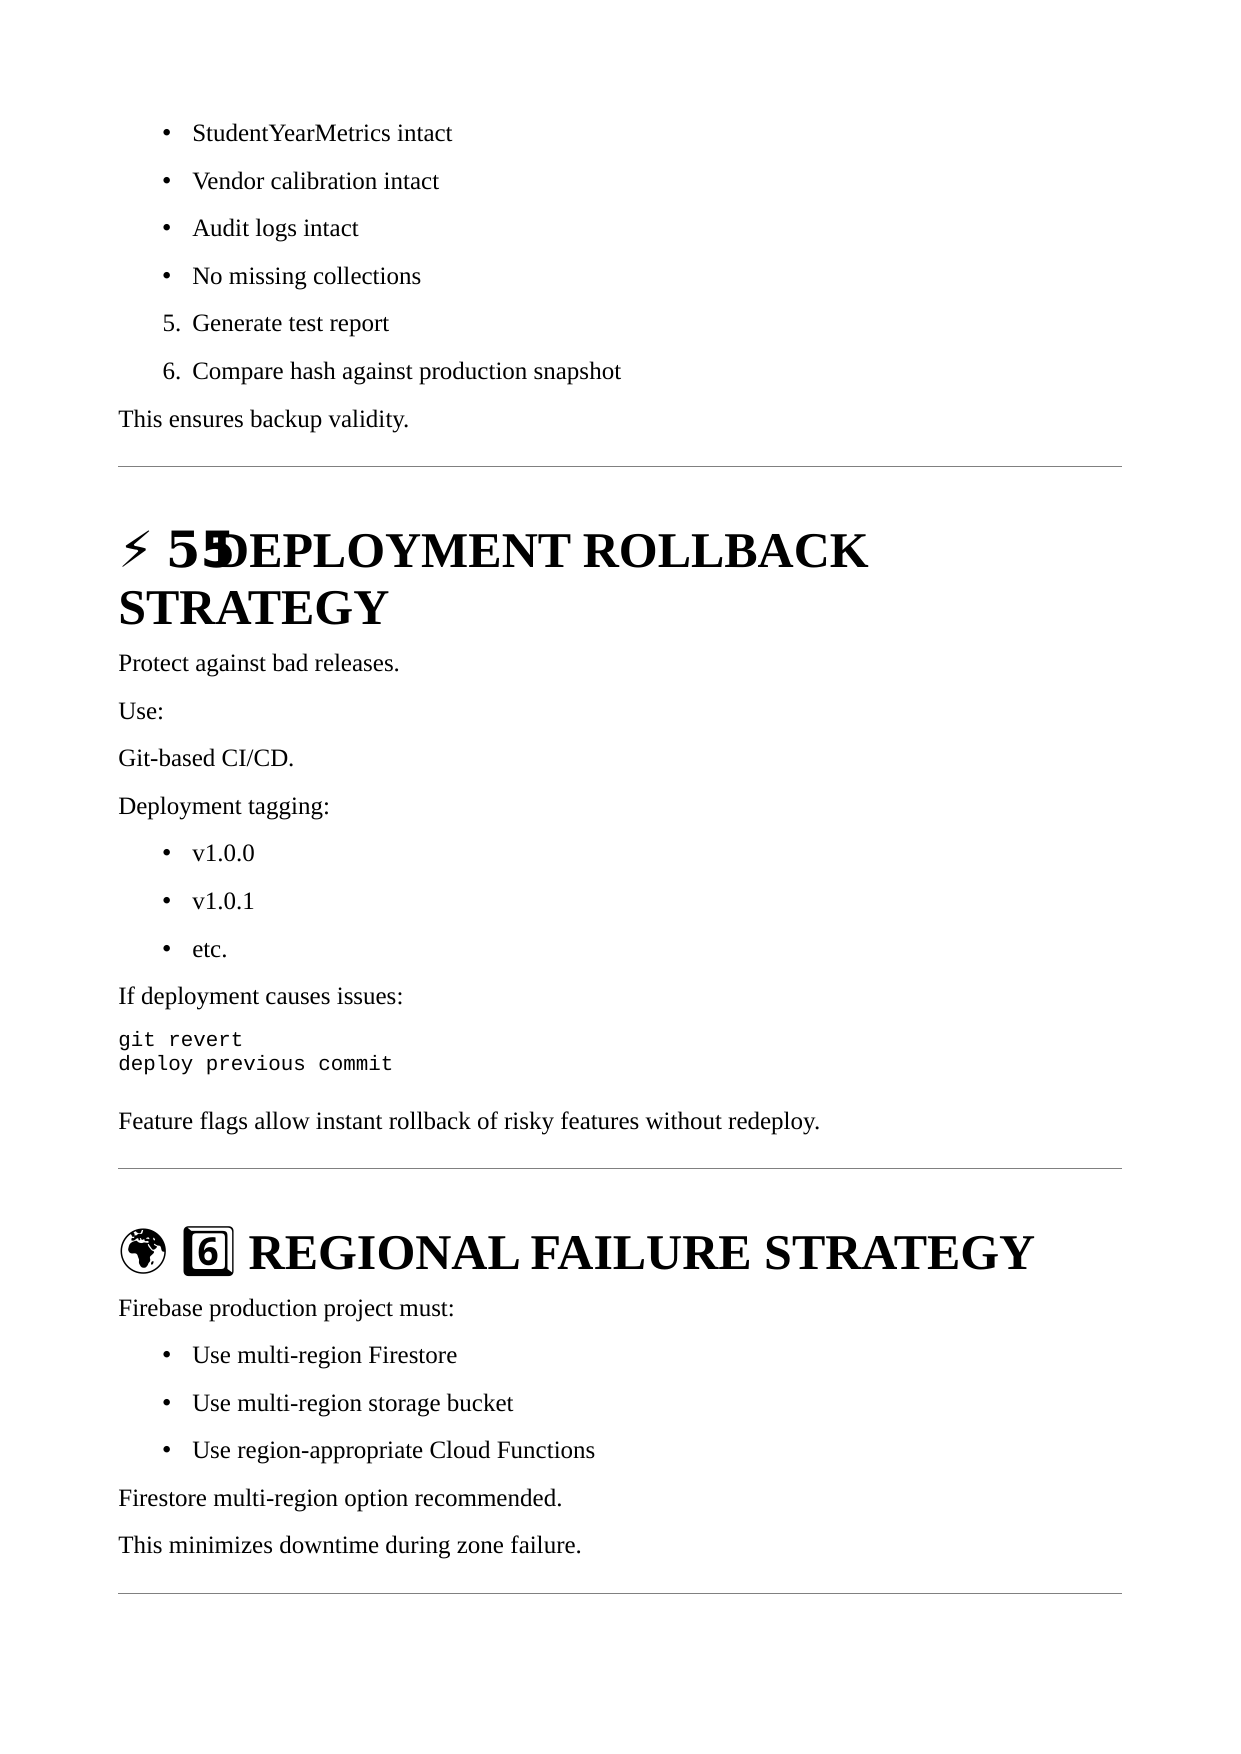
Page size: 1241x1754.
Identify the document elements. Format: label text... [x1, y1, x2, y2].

list Use multi-region Firestore [162, 1340, 1122, 1369]
list etc. [162, 934, 1122, 962]
list Use region-appropriate Cloud Functions [162, 1435, 1122, 1464]
list Audit logs intact [162, 213, 1122, 242]
list No missing collections [162, 261, 1122, 290]
text This ensures backup validity. [118, 404, 1122, 432]
subtitle ⚡ 5️⃣ DEPLOYMENT ROLLBACK STRATEGY [118, 521, 1122, 636]
text Protect against bad releases. [118, 648, 1122, 677]
text This minimizes downtime during zone failure. [118, 1531, 1122, 1559]
text Firebase production project must: [118, 1293, 1122, 1321]
text Feature flags allow instant rollback of risky features without redeploy. [118, 1106, 1122, 1134]
text Firestore multi-region option recommended. [118, 1483, 1122, 1512]
list Generate test report [162, 308, 1122, 337]
text Deployment tagging: [118, 791, 1122, 820]
text deploy previous commit [118, 1053, 1122, 1076]
list Vendor calibration intact [162, 166, 1122, 194]
list v1.0.1 [162, 886, 1122, 915]
list Use multi-region storage bucket [162, 1388, 1122, 1417]
text Git-based CI/CD. [118, 743, 1122, 772]
list StudentYearMetrics intact [162, 118, 1122, 147]
text Use: [118, 696, 1122, 724]
subtitle 🌍 6️⃣ REGIONAL FAILURE STRATEGY [118, 1223, 1122, 1280]
list Compare hash against production snapshot [162, 356, 1122, 385]
text git revert [118, 1029, 1122, 1053]
list v1.0.0 [162, 838, 1122, 867]
text If deployment causes issues: [118, 981, 1122, 1010]
